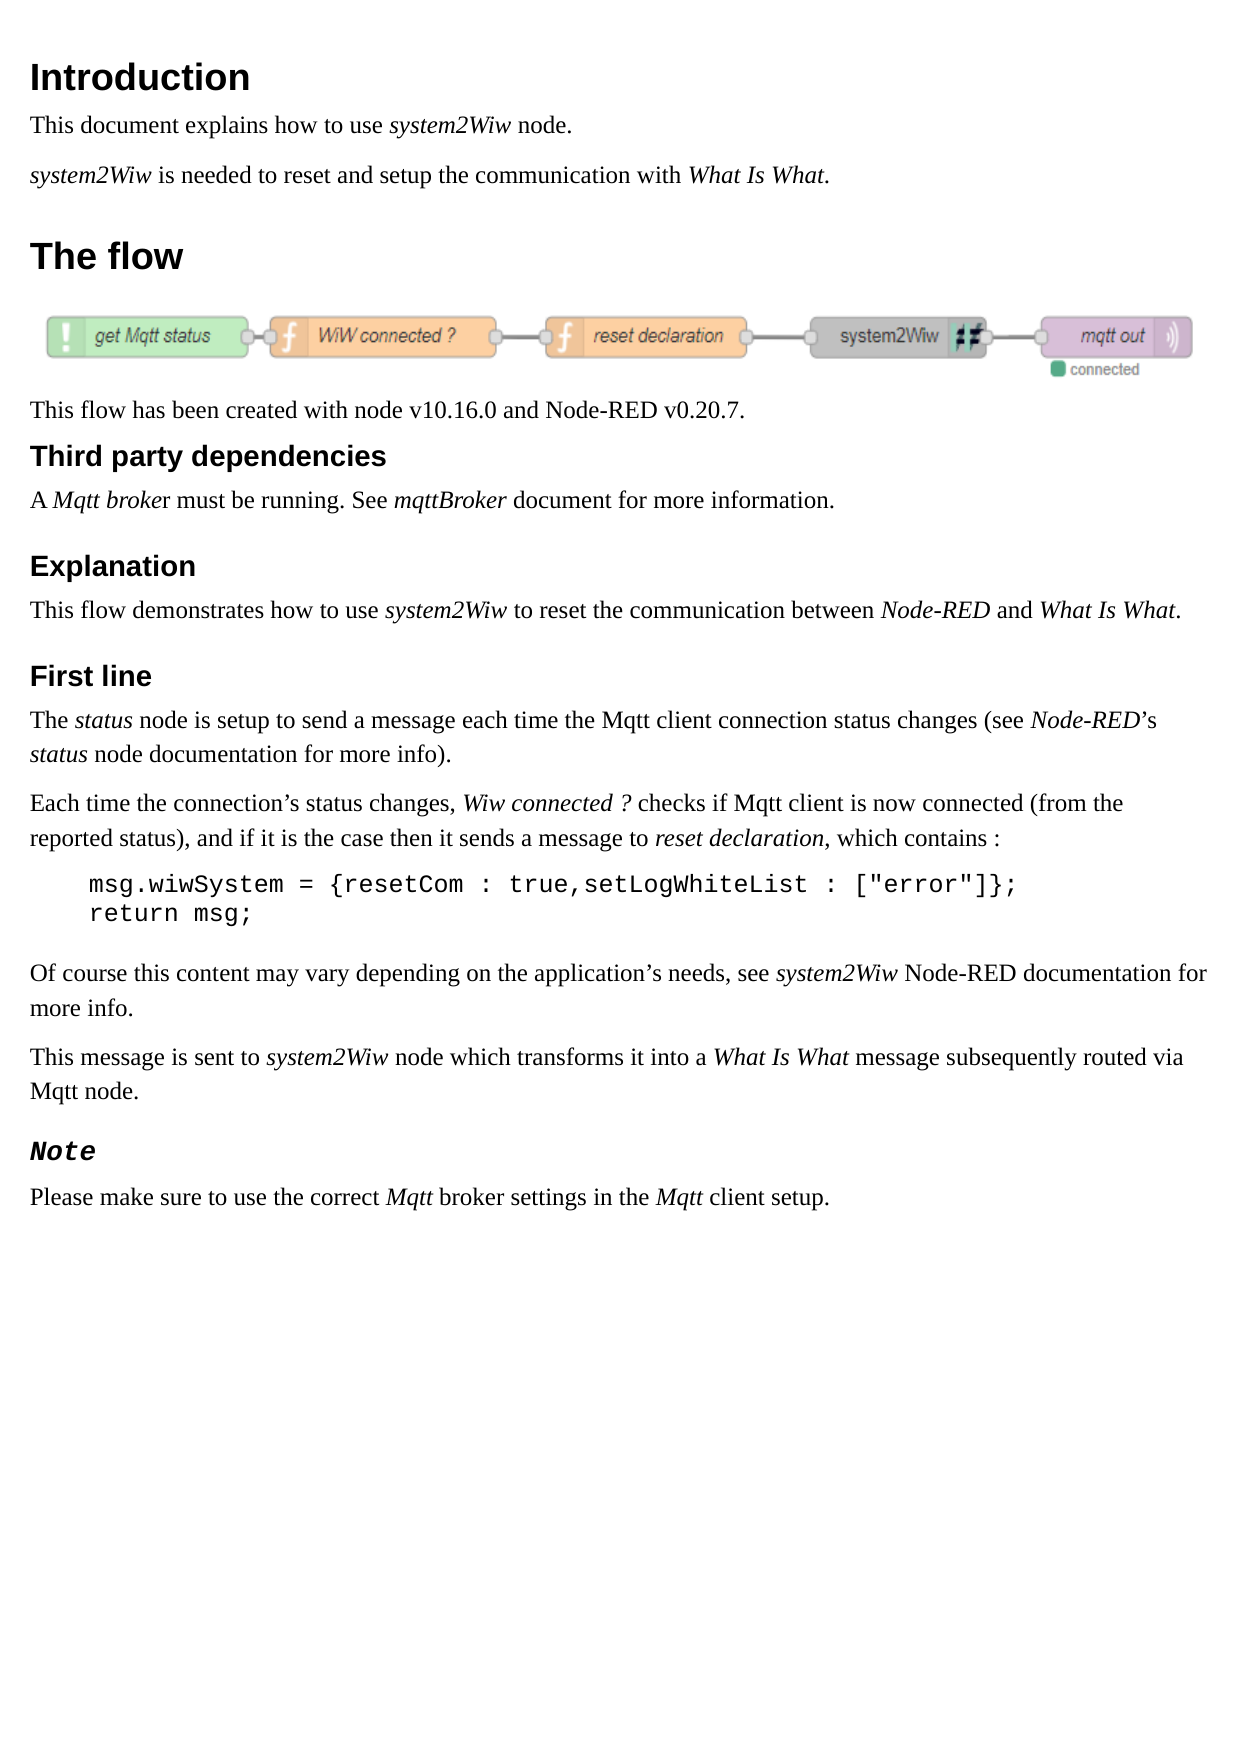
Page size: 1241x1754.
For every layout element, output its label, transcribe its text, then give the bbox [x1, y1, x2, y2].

subtitle The flow [29, 234, 1211, 277]
subtitle Introduction [29, 54, 1211, 98]
text Of course this content may vary depending on the application’s needs, see system2Wiw Node-RED documentation for more info. [29, 958, 1211, 1021]
subtitle Note [29, 1138, 1211, 1169]
text This document explains how to use system2Wiw node. [29, 111, 1211, 139]
text This flow has been created with node v10.16.0 and Node-RED v0.20.7. [29, 396, 1211, 424]
picture [29, 290, 1211, 396]
subtitle Third party dependencies [29, 439, 1211, 473]
subtitle Explanation [29, 549, 1211, 582]
text Each time the connection’s status changes, Wiw connected ? checks if Mqtt client is now connected (from the reported status), and if it is the case then it sends a message to reset declaration, which contains : [29, 788, 1211, 852]
text The status node is setup to send a message each time the Mqtt client connection status changes (see Node-RED’s status node documentation for more info). [29, 705, 1211, 768]
text This flow demonstrates how to use system2Wiw to reset the communication between Node-RED and What Is What. [29, 595, 1211, 624]
subtitle First line [29, 659, 1211, 692]
text msg.wiwSystem = {resetCom : true,setLogWhiteList : ["error"]}; return msg; [88, 872, 1152, 929]
text Please make sure to use the correct Mqtt broker settings in the Mqtt client setup. [29, 1182, 1211, 1210]
text A Mqtt broker must be running. See mqttBroker document for more information. [29, 485, 1211, 514]
text system2Wiw is needed to reset and setup the communication with What Is What. [29, 160, 1211, 188]
text This message is sent to system2Wiw node which transforms it into a What Is What message subsequently routed via Mqtt node. [29, 1042, 1211, 1105]
